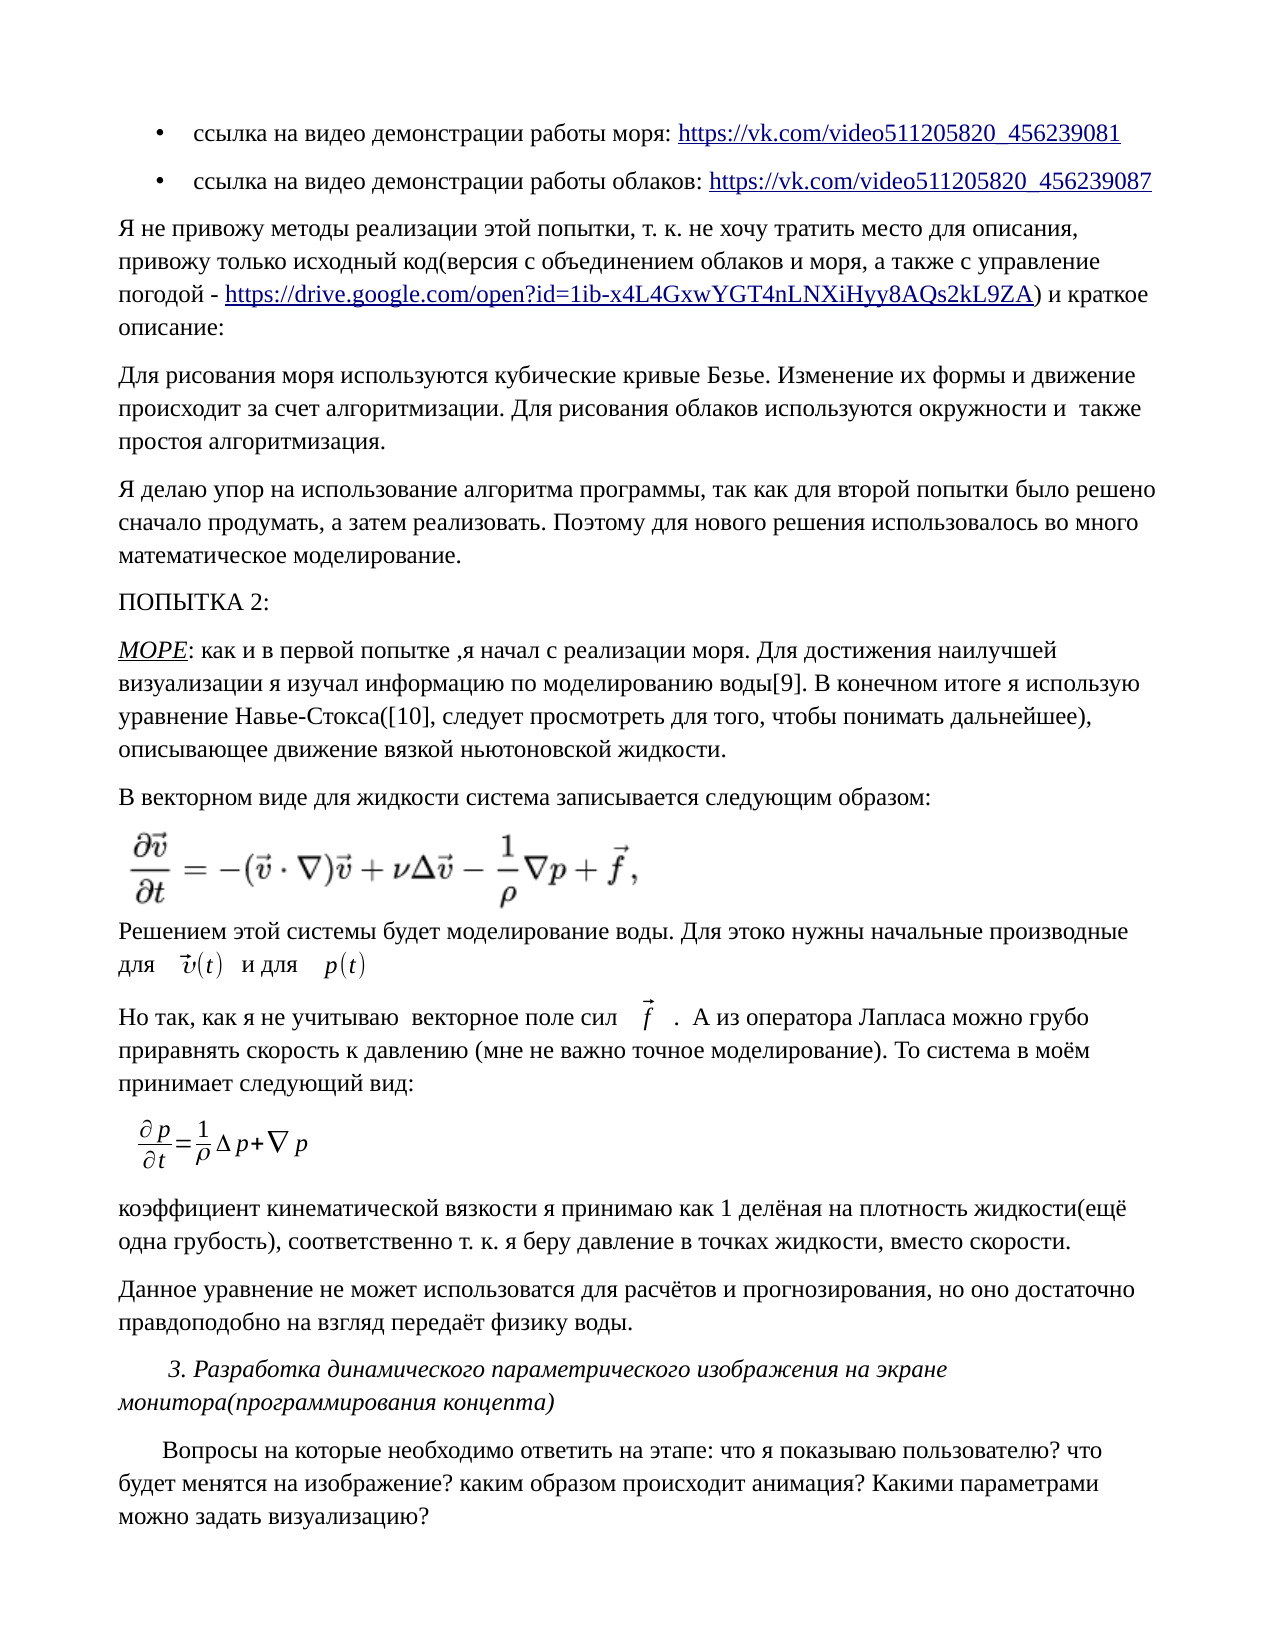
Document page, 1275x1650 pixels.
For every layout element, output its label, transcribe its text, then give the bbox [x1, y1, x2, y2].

list ссылка на видео демонстрации работы моря: https://vk.com/video511205820_456239081 [156, 118, 1157, 147]
text Я не привожу методы реализации этой попытки, т. к. не хочу тратить место для описания, привожу только исходный код(версия с объединением облаков и моря, а также с управление погодой - https://drive.google.com/open?id=1ib-x4L4GxwYGT4nLNXiHyy8AQs2kL9ZA) и краткое описание: [118, 213, 1157, 341]
text ПОПЫТКА 2: [118, 587, 1157, 616]
text Я делаю упор на использование алгоритма программы, так как для второй попытки было решено сначало продумать, а затем реализовать. Поэтому для нового решения использовалось во много математическое моделирование. [118, 474, 1157, 568]
text МОРЕ: как и в первой попытке ,я начал с реализации моря. Для достижения наилучшей визуализации я изучал информацию по моделированию воды[9]. В конечном итоге я использую уравнение Навье-Стокса([10], следует просмотреть для того, чтобы понимать дальнейшее), описывающее движение вязкой ньютоновской жидкости. [118, 635, 1157, 763]
picture [127, 829, 639, 912]
text Данное уравнение не может использоватся для расчётов и прогнозирования, но оно достаточно правдоподобно на взгляд передаёт физику воды. [118, 1274, 1157, 1336]
text Для рисования моря используются кубические кривые Безье. Изменение их формы и движение происходит за счет алгоритмизации. Для рисования облаков используются окружности и также простоя алгоритмизация. [118, 360, 1157, 455]
text Вопросы на которые необходимо ответить на этапе: что я показываю пользователю? что будет менятся на изображение? каким образом происходит анимация? Какими параметрами можно задать визуализацию? [118, 1435, 1157, 1530]
text коэффициент кинематической вязкости я принимаю как 1 делёная на плотность жидкости(ещё одна грубость), соответственно т. к. я беру давление в точках жидкости, вместо скорости. [118, 1193, 1157, 1255]
text В векторном виде для жидкости система записывается следующим образом: [118, 782, 1157, 810]
text 3. Разработка динамического параметрического изображения на экране монитора(программирования концепта) [118, 1354, 1157, 1416]
text Решением этой системы будет моделирование воды. Для этоко нужны начальные производные для и для [118, 829, 1157, 980]
list ссылка на видео демонстрации работы облаков: https://vk.com/video511205820_456239087 [156, 166, 1157, 194]
text Но так, как я не учитываю векторное поле сил . А из оператора Лапласа можно грубо приравнять скорость к давлению (мне не важно точное моделирование). То система в моём принимает следующий вид: [118, 999, 1157, 1096]
